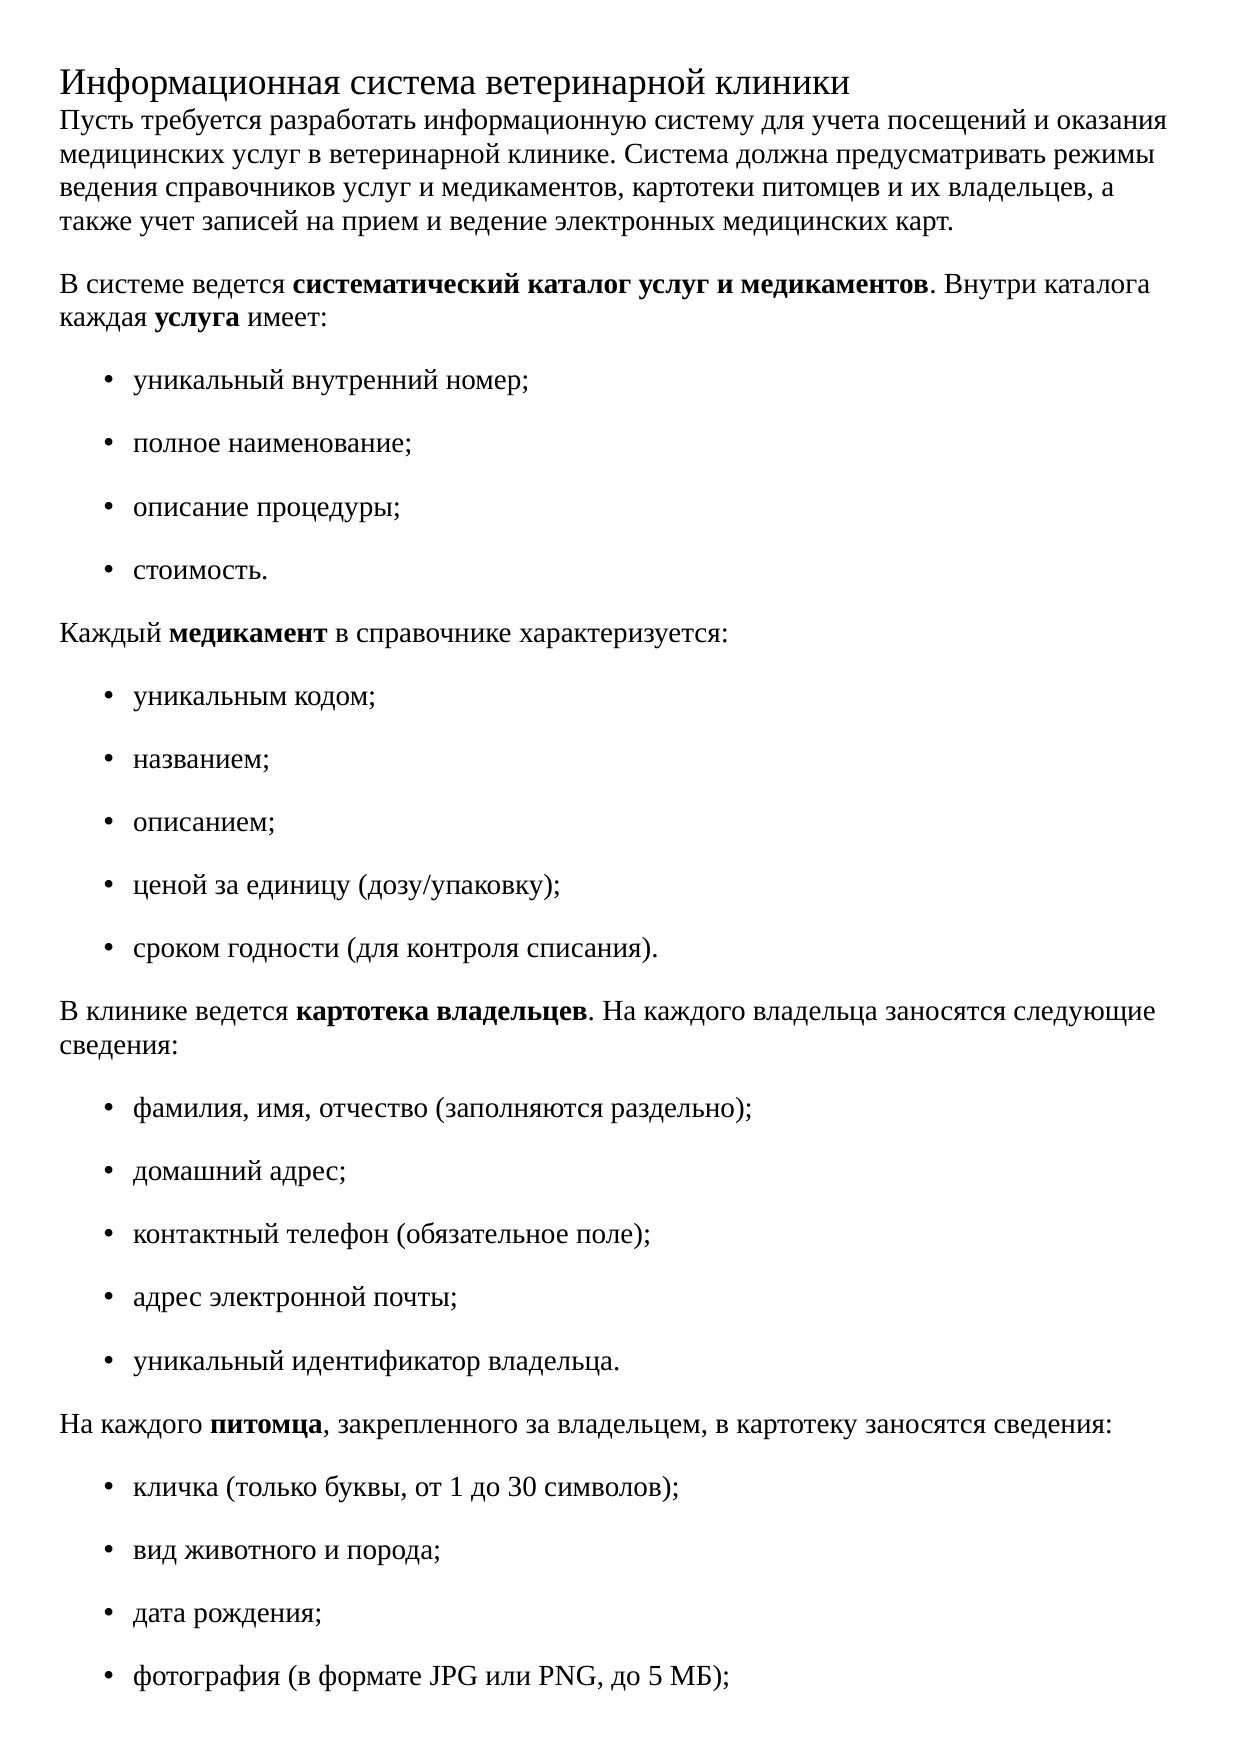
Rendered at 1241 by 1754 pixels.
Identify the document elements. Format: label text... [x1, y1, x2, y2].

text Пусть требуется разработать информационную систему для учета посещений и оказания медицинских услуг в ветеринарной клинике. Система должна предусматривать режимы ведения справочников услуг и медикаментов, картотеки питомцев и их владельцев, а также учет записей на прием и ведение электронных медицинских карт. [59, 102, 1181, 236]
list сроком годности (для контроля списания). [103, 930, 1181, 964]
list описание процедуры; [103, 489, 1181, 522]
list названием; [103, 741, 1181, 775]
text Каждый медикамент в справочнике характеризуется: [59, 615, 1181, 648]
text Информационная система ветеринарной клиники [59, 59, 1181, 102]
list стоимость. [103, 552, 1181, 585]
list уникальным кодом; [103, 678, 1181, 712]
list описанием; [103, 804, 1181, 838]
text В клинике ведется картотека владельцев. На каждого владельца заносятся следующие сведения: [59, 993, 1181, 1061]
text На каждого питомца, закрепленного за владельцем, в картотеку заносятся сведения: [59, 1406, 1181, 1439]
list кличка (только буквы, от 1 до 30 символов); [103, 1469, 1181, 1502]
list адрес электронной почты; [103, 1279, 1181, 1313]
list фотография (в формате JPG или PNG, до 5 МБ); [103, 1658, 1181, 1692]
list дата рождения; [103, 1595, 1181, 1629]
list ценой за единицу (дозу/упаковку); [103, 867, 1181, 901]
text В системе ведется систематический каталог услуг и медикаментов. Внутри каталога каждая услуга имеет: [59, 266, 1181, 333]
list контактный телефон (обязательное поле); [103, 1216, 1181, 1250]
list домашний адрес; [103, 1153, 1181, 1187]
list фамилия, имя, отчество (заполняются раздельно); [103, 1090, 1181, 1124]
list вид животного и порода; [103, 1532, 1181, 1566]
list уникальный внутренний номер; [103, 362, 1181, 396]
list уникальный идентификатор владельца. [103, 1343, 1181, 1376]
list полное наименование; [103, 426, 1181, 459]
